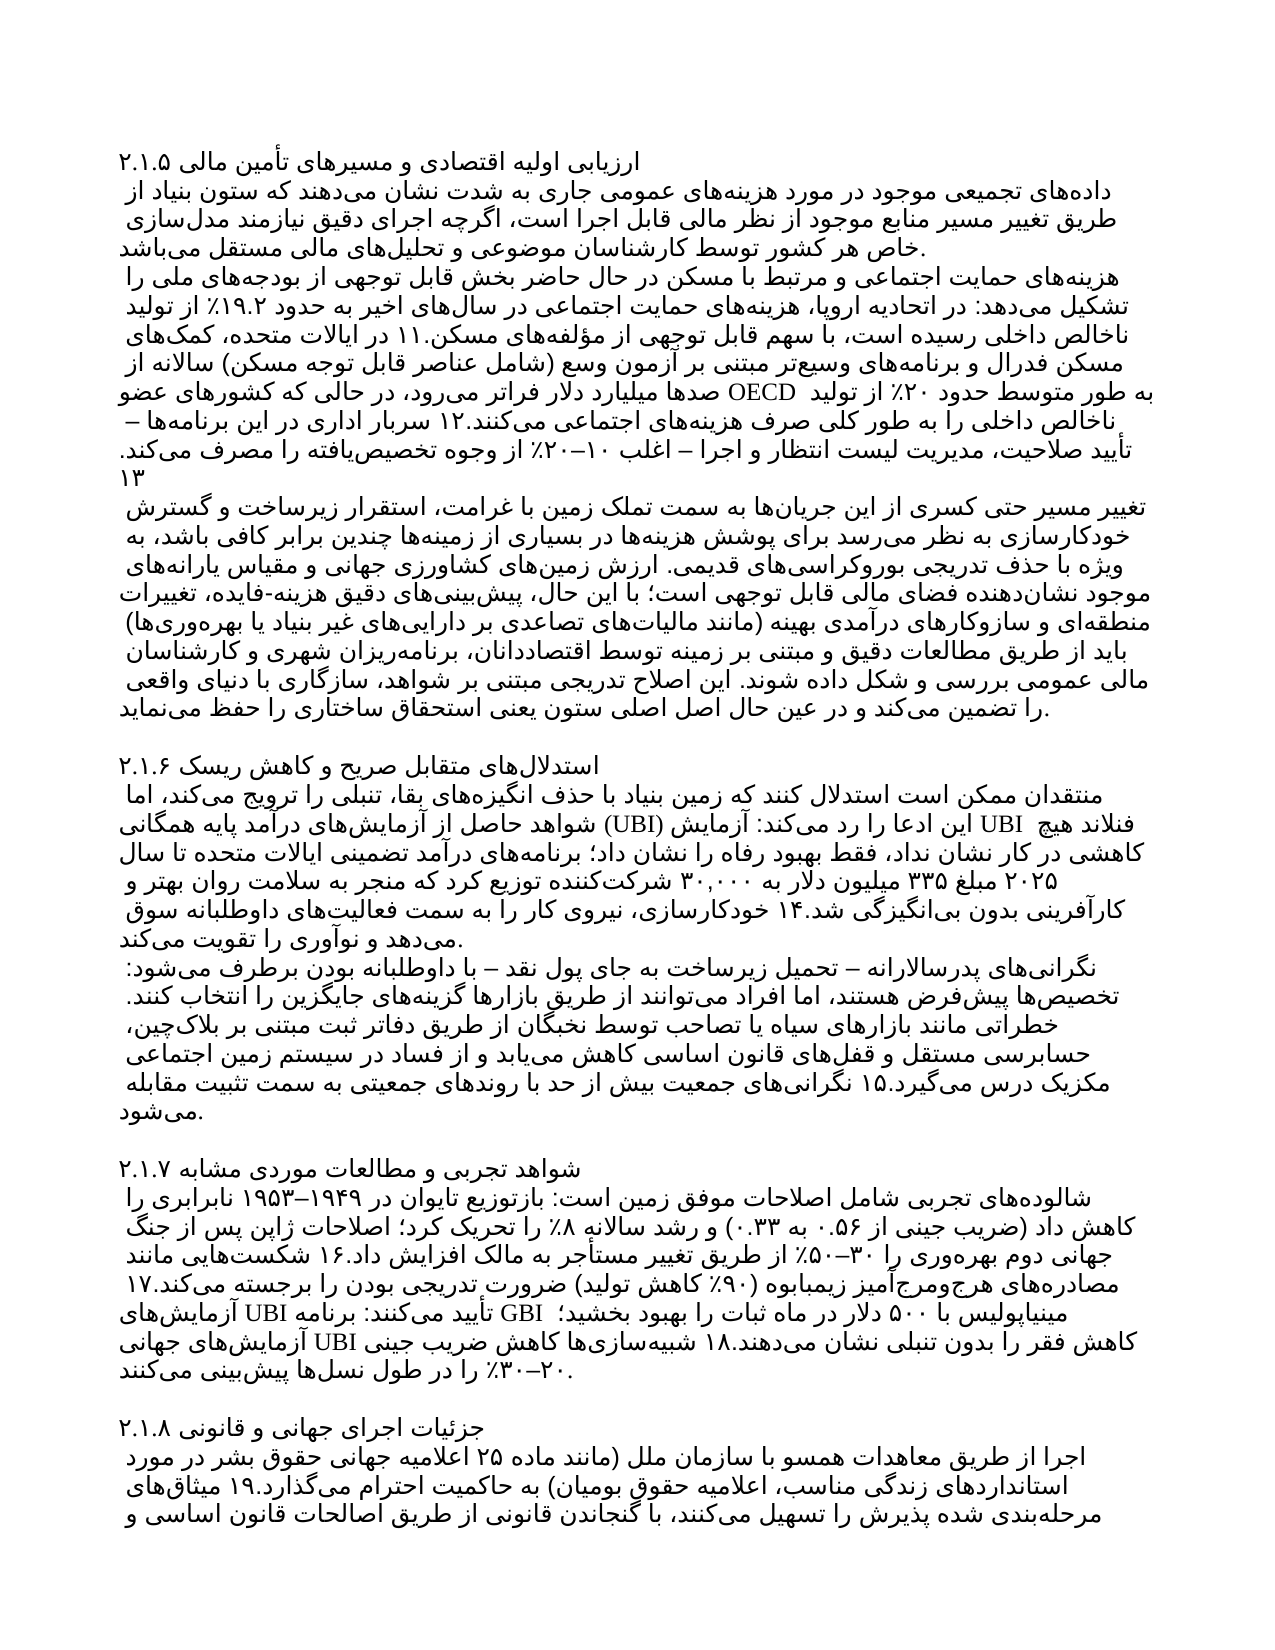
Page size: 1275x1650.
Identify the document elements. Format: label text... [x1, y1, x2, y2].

text ۲.۱.۸ جزئیات اجرای جهانی و قانونی [118, 1413, 1157, 1442]
text منتقدان ممکن است استدلال کنند که زمین بنیاد با حذف انگیزه‌های بقا، تنبلی را ترویج می‌کند، اما شواهد حاصل از آزمایش‌های درآمد پایه همگانی (UBI) این ادعا را رد می‌کند: آزمایش UBI فنلاند هیچ کاهشی در کار نشان نداد، فقط بهبود رفاه را نشان داد؛ برنامه‌های درآمد تضمینی ایالات متحده تا سال ۲۰۲۵ مبلغ ۳۳۵ میلیون دلار به ۳۰,۰۰۰ شرکت‌کننده توزیع کرد که منجر به سلامت روان بهتر و کارآفرینی بدون بی‌انگیزگی شد.۱۴ خودکارسازی، نیروی کار را به سمت فعالیت‌های داوطلبانه سوق می‌دهد و نوآوری را تقویت می‌کند. [118, 780, 1157, 953]
text هزینه‌های حمایت اجتماعی و مرتبط با مسکن در حال حاضر بخش قابل توجهی از بودجه‌های ملی را تشکیل می‌دهد: در اتحادیه اروپا، هزینه‌های حمایت اجتماعی در سال‌های اخیر به حدود ۱۹.۲٪ از تولید ناخالص داخلی رسیده است، با سهم قابل توجهی از مؤلفه‌های مسکن.۱۱ در ایالات متحده، کمک‌های مسکن فدرال و برنامه‌های وسیع‌تر مبتنی بر آزمون وسع (شامل عناصر قابل توجه مسکن) سالانه از صدها میلیارد دلار فراتر می‌رود، در حالی که کشورهای عضو OECD به طور متوسط حدود ۲۰٪ از تولید ناخالص داخلی را به طور کلی صرف هزینه‌های اجتماعی می‌کنند.۱۲ سربار اداری در این برنامه‌ها – تأیید صلاحیت، مدیریت لیست انتظار و اجرا – اغلب ۱۰–۲۰٪ از وجوه تخصیص‌یافته را مصرف می‌کند.۱۳ [118, 262, 1157, 492]
text نگرانی‌های پدرسالارانه – تحمیل زیرساخت به جای پول نقد – با داوطلبانه بودن برطرف می‌شود: تخصیص‌ها پیش‌فرض هستند، اما افراد می‌توانند از طریق بازارها گزینه‌های جایگزین را انتخاب کنند. خطراتی مانند بازارهای سیاه یا تصاحب توسط نخبگان از طریق دفاتر ثبت مبتنی بر بلاک‌چین، حسابرسی مستقل و قفل‌های قانون اساسی کاهش می‌یابد و از فساد در سیستم زمین اجتماعی مکزیک درس می‌گیرد.۱۵ نگرانی‌های جمعیت بیش از حد با روندهای جمعیتی به سمت تثبیت مقابله می‌شود. [118, 953, 1157, 1125]
text ۲.۱.۷ شواهد تجربی و مطالعات موردی مشابه [118, 1154, 1157, 1183]
text ۲.۱.۶ استدلال‌های متقابل صریح و کاهش ریسک [118, 751, 1157, 780]
text اجرا از طریق معاهدات همسو با سازمان ملل (مانند ماده ۲۵ اعلامیه جهانی حقوق بشر در مورد استانداردهای زندگی مناسب، اعلامیه حقوق بومیان) به حاکمیت احترام می‌گذارد.۱۹ میثاق‌های مرحله‌بندی شده پذیرش را تسهیل می‌کنند، با گنجاندن قانونی از طریق اصالحات قانون اساسی و داوری بین‌المللی برای اختلافات. کشورهای دارای زمین فراوان پیشگام آزمایش‌ها می‌شوند و از طریق انتقال فناوری به کشورهای پرتراکم کمک می‌کنند. [118, 1442, 1157, 1528]
text داده‌های تجمیعی موجود در مورد هزینه‌های عمومی جاری به شدت نشان می‌دهند که ستون بنیاد از طریق تغییر مسیر منابع موجود از نظر مالی قابل اجرا است، اگرچه اجرای دقیق نیازمند مدل‌سازی خاص هر کشور توسط کارشناسان موضوعی و تحلیل‌های مالی مستقل می‌باشد. [118, 176, 1157, 262]
text شالوده‌های تجربی شامل اصلاحات موفق زمین است: بازتوزیع تایوان در ۱۹۴۹–۱۹۵۳ نابرابری را کاهش داد (ضریب جینی از ۰.۵۶ به ۰.۳۳) و رشد سالانه ۸٪ را تحریک کرد؛ اصلاحات ژاپن پس از جنگ جهانی دوم بهره‌وری را ۳۰–۵۰٪ از طریق تغییر مستأجر به مالک افزایش داد.۱۶ شکست‌هایی مانند مصادره‌های هرج‌ومرج‌آمیز زیمبابوه (۹۰٪ کاهش تولید) ضرورت تدریجی بودن را برجسته می‌کند.۱۷ آزمایش‌های UBI تأیید می‌کنند: برنامه GBI مینیاپولیس با ۵۰۰ دلار در ماه ثبات را بهبود بخشید؛ آزمایش‌های جهانی UBI کاهش فقر را بدون تنبلی نشان می‌دهند.۱۸ شبیه‌سازی‌ها کاهش ضریب جینی ۲۰–۳۰٪ را در طول نسل‌ها پیش‌بینی می‌کنند. [118, 1183, 1157, 1384]
text تغییر مسیر حتی کسری از این جریان‌ها به سمت تملک زمین با غرامت، استقرار زیرساخت و گسترش خودکارسازی به نظر می‌رسد برای پوشش هزینه‌ها در بسیاری از زمینه‌ها چندین برابر کافی باشد، به ویژه با حذف تدریجی بوروکراسی‌های قدیمی. ارزش زمین‌های کشاورزی جهانی و مقیاس یارانه‌های موجود نشان‌دهنده فضای مالی قابل توجهی است؛ با این حال، پیش‌بینی‌های دقیق هزینه-فایده، تغییرات منطقه‌ای و سازوکارهای درآمدی بهینه (مانند مالیات‌های تصاعدی بر دارایی‌های غیر بنیاد یا بهره‌وری‌ها) باید از طریق مطالعات دقیق و مبتنی بر زمینه توسط اقتصاددانان، برنامه‌ریزان شهری و کارشناسان مالی عمومی بررسی و شکل داده شوند. این اصلاح تدریجی مبتنی بر شواهد، سازگاری با دنیای واقعی را تضمین می‌کند و در عین حال اصل اصلی ستون یعنی استحقاق ساختاری را حفظ می‌نماید. [118, 492, 1157, 722]
text ۲.۱.۵ ارزیابی اولیه اقتصادی و مسیرهای تأمین مالی [118, 147, 1157, 176]
